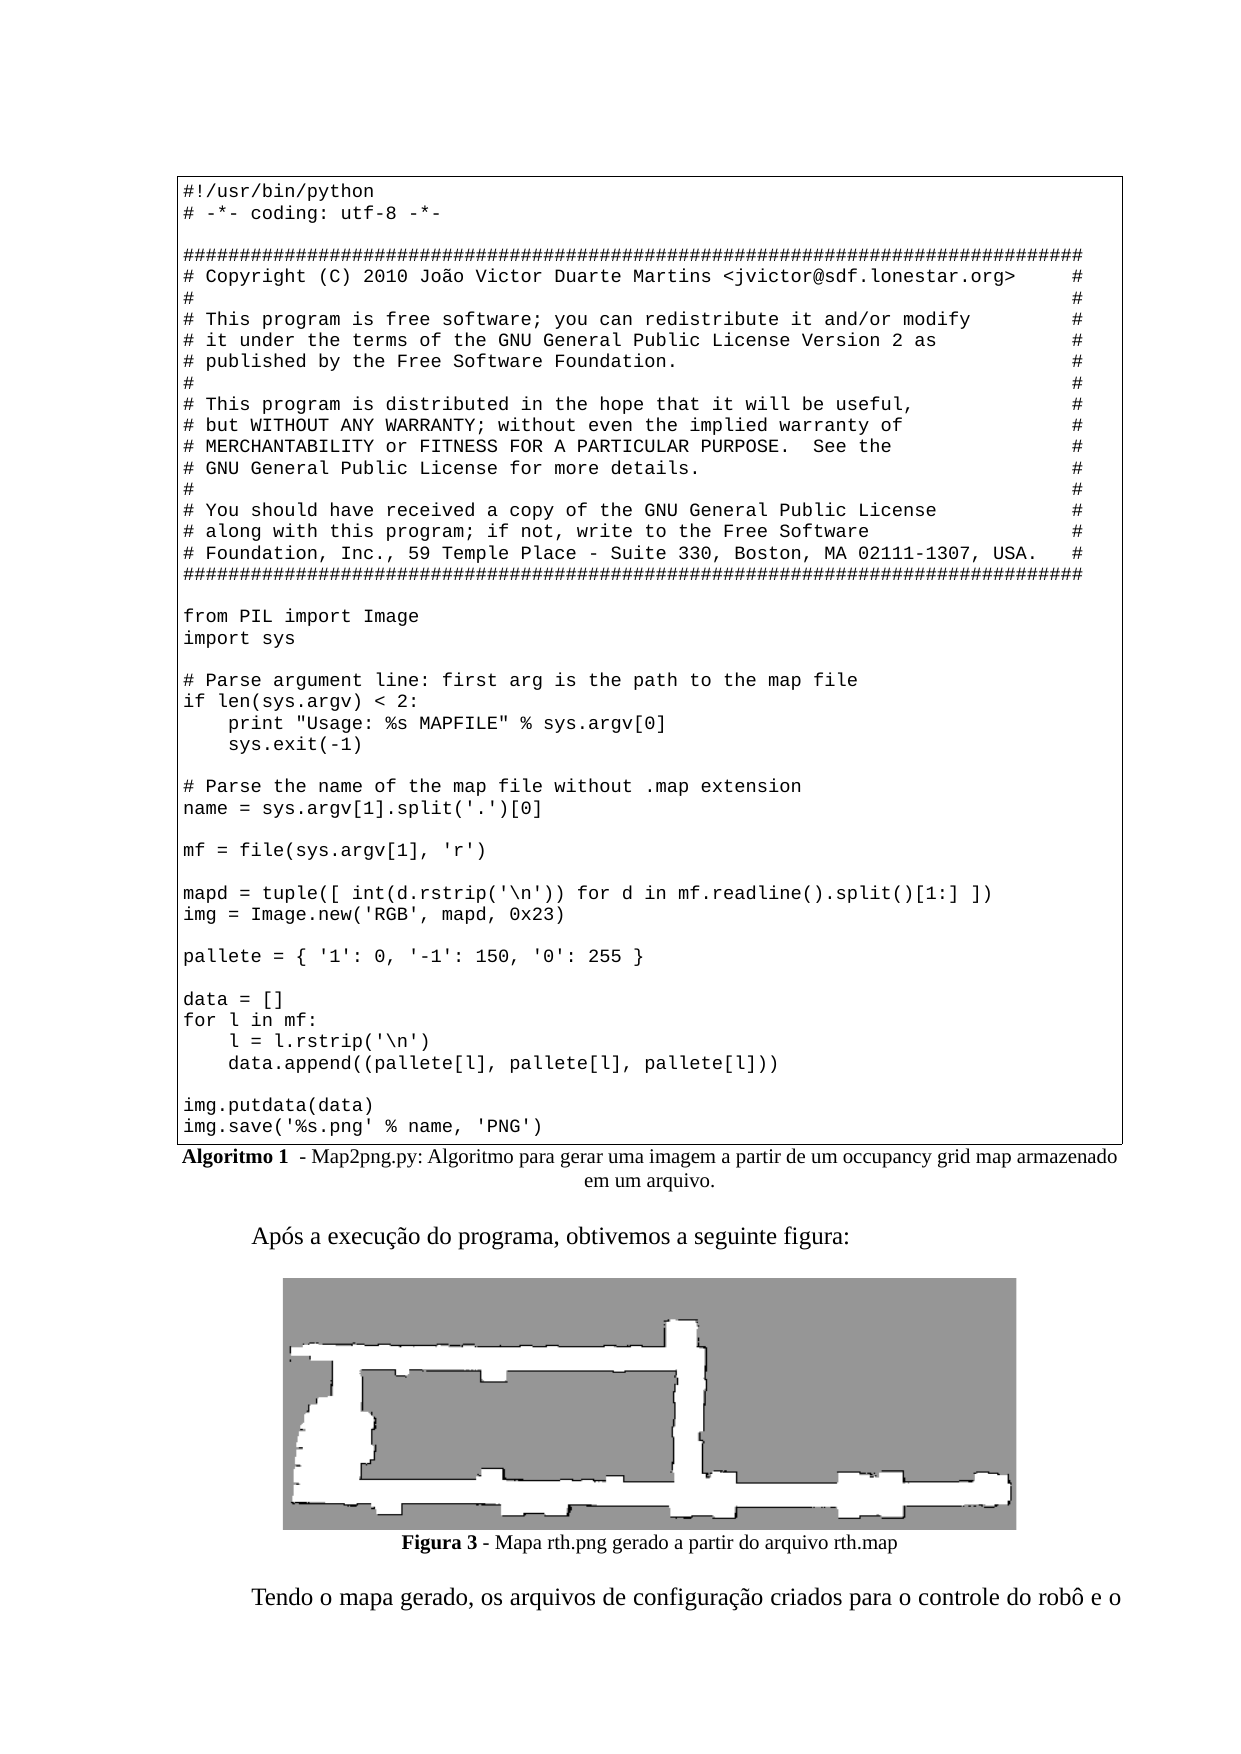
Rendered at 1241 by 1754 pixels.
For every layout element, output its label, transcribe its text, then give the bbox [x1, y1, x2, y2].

picture [282, 1278, 1017, 1530]
text Algoritmo 1 - Map2png.py: Algoritmo para gerar uma imagem a partir de um occupancy grid map armazenado em um arquivo. [177, 1145, 1122, 1192]
text Tendo o mapa gerado, os arquivos de configuração criados para o controle do robô e o [177, 1582, 1122, 1611]
table_header #!/usr/bin/python # -*- coding: utf-8 -*- ################################################################################ # Copyright (C) 2010 João Victor Duarte Martins <jvictor@sdf.lonestar.org> # # # # This program is free software; you can redistribute it and/or modify # # it under the terms of the GNU General Public License Version 2 as # # published by the Free Software Foundation. # # # # This program is distributed in the hope that it will be useful, # # but WITHOUT ANY WARRANTY; without even the implied warranty of # # MERCHANTABILITY or FITNESS FOR A PARTICULAR PURPOSE. See the # # GNU General Public License for more details. # # # # You should have received a copy of the GNU General Public License # # along with this program; if not, write to the Free Software # # Foundation, Inc., 59 Temple Place - Suite 330, Boston, MA 02111-1307, USA. # ################################################################################ from PIL import Image import sys # Parse argument line: first arg is the path to the map file if len(sys.argv) < 2: print "Usage: %s MAPFILE" % sys.argv[0] sys.exit(-1) # Parse the name of the map file without .map extension name = sys.argv[1].split('.')[0] mf = file(sys.argv[1], 'r') mapd = tuple([ int(d.rstrip('\n')) for d in mf.readline().split()[1:] ]) img = Image.new('RGB', mapd, 0x23) pallete = { '1': 0, '-1': 150, '0': 255 } data = [] for l in mf: l = l.rstrip('\n') data.append((pallete[l], pallete[l], pallete[l])) img.putdata(data) img.save('%s.png' % name, 'PNG') [178, 177, 1122, 1144]
text Após a execução do programa, obtivemos a seguinte figura: [177, 1221, 1122, 1250]
text Figura 3 - Mapa rth.png gerado a partir do arquivo rth.map [177, 1279, 1122, 1554]
